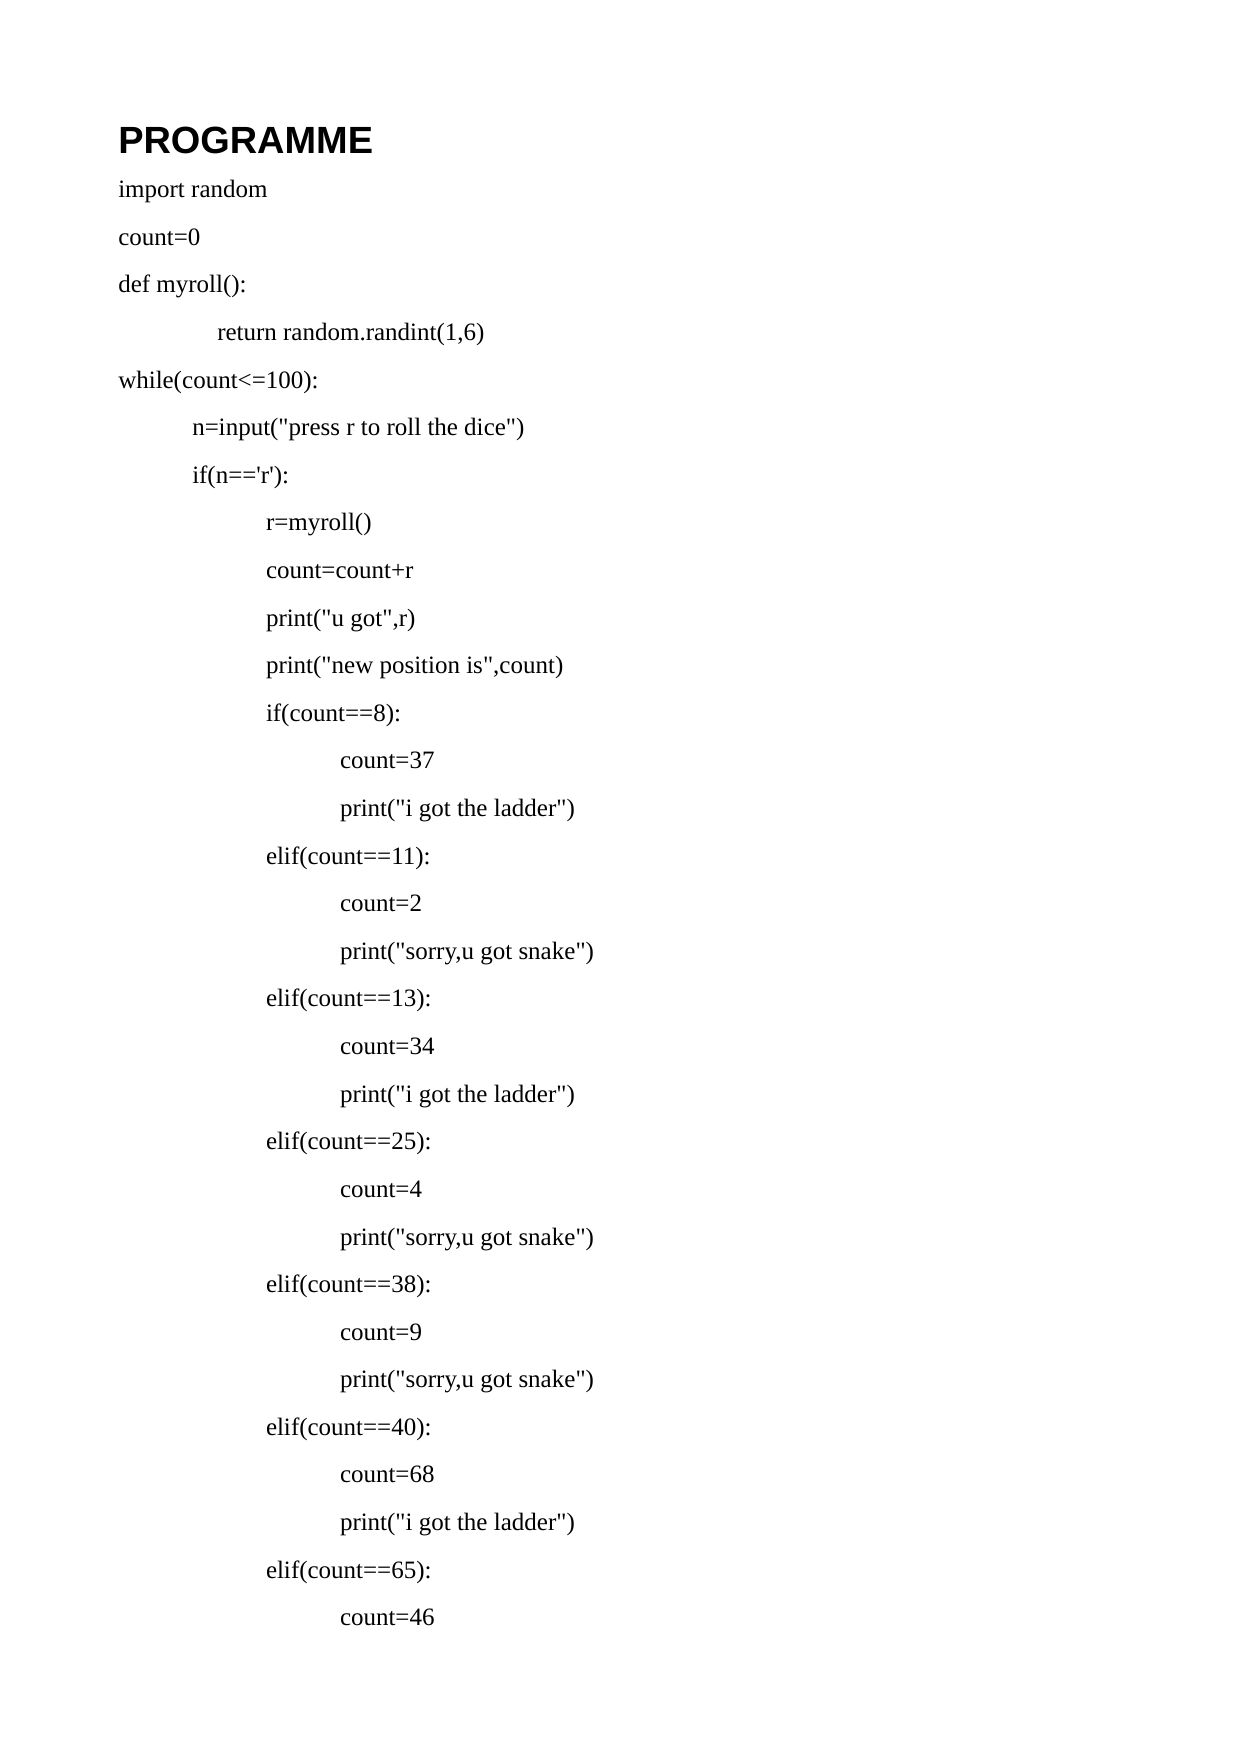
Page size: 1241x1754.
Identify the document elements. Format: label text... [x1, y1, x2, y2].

text count=4 [118, 1174, 1122, 1203]
text elif(count==38): [118, 1269, 1122, 1298]
text count=37 [118, 746, 1122, 774]
text import random [118, 174, 1122, 203]
text elif(count==65): [118, 1555, 1122, 1583]
text print("sorry,u got snake") [118, 1364, 1122, 1393]
text if(count==8): [118, 698, 1122, 727]
text elif(count==13): [118, 983, 1122, 1012]
text r=myroll() [118, 507, 1122, 536]
text n=input("press r to roll the dice") [118, 412, 1122, 441]
text print("i got the ladder") [118, 1507, 1122, 1536]
text print("sorry,u got snake") [118, 1222, 1122, 1250]
text print("new position is",count) [118, 650, 1122, 679]
text print("i got the ladder") [118, 793, 1122, 822]
text count=2 [118, 888, 1122, 917]
text count=count+r [118, 555, 1122, 584]
text print("u got",r) [118, 603, 1122, 631]
text return random.randint(1,6) [118, 317, 1122, 346]
subtitle PROGRAMME [118, 118, 1122, 162]
text def myroll(): [118, 269, 1122, 298]
text elif(count==40): [118, 1412, 1122, 1441]
text print("i got the ladder") [118, 1079, 1122, 1107]
text count=34 [118, 1031, 1122, 1060]
text count=46 [118, 1602, 1122, 1631]
text if(n=='r'): [118, 460, 1122, 489]
text print("sorry,u got snake") [118, 936, 1122, 965]
text elif(count==11): [118, 841, 1122, 869]
text count=0 [118, 222, 1122, 251]
text elif(count==25): [118, 1126, 1122, 1155]
text while(count<=100): [118, 365, 1122, 393]
text count=68 [118, 1459, 1122, 1488]
text count=9 [118, 1317, 1122, 1346]
